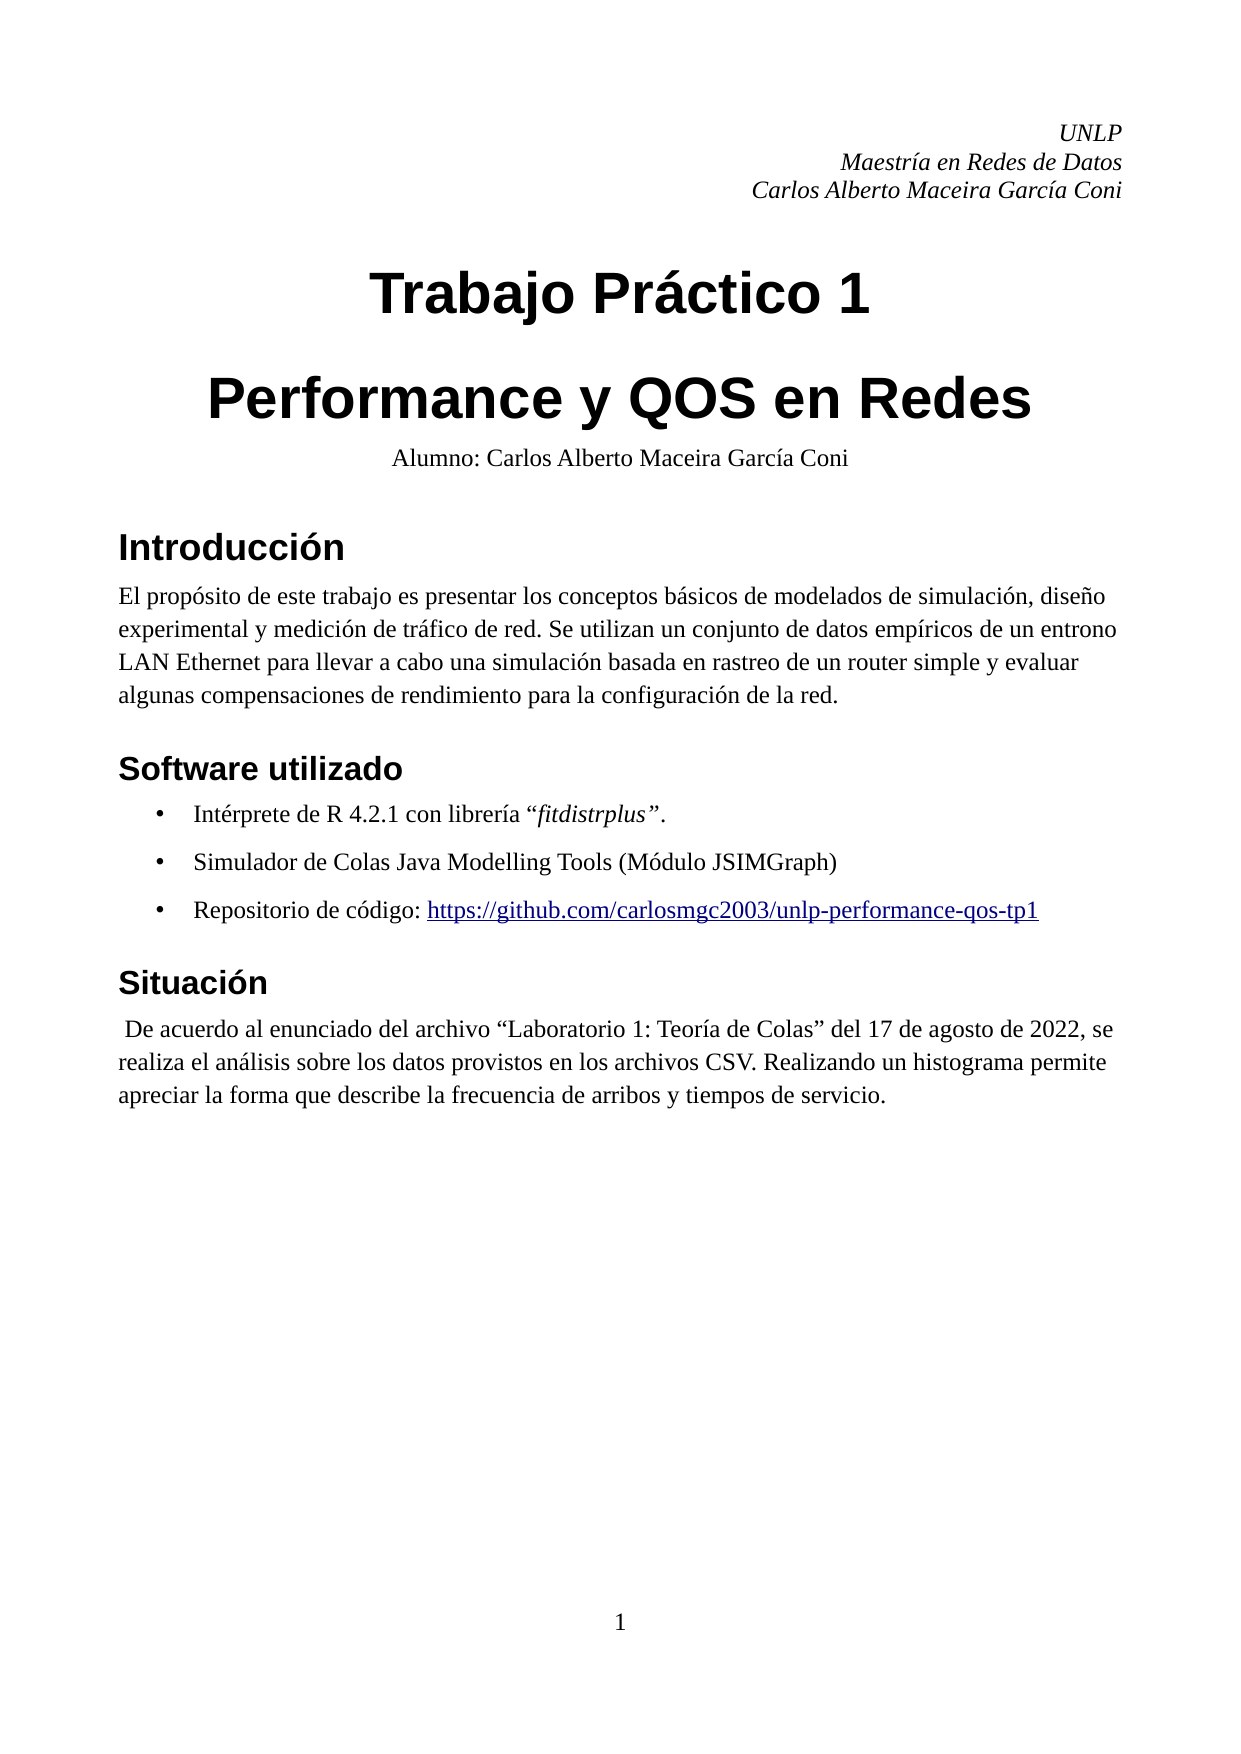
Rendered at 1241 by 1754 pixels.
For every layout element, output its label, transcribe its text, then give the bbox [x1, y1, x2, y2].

subtitle Software utilizado [118, 749, 1122, 787]
list Repositorio de código: https://github.com/carlosmgc2003/unlp-performance-qos-tp1 [156, 895, 1122, 923]
title Performance y QOS en Redes [118, 363, 1122, 431]
text Alumno: Carlos Alberto Maceira García Coni [118, 443, 1122, 472]
subtitle Situación [118, 963, 1122, 1002]
list Simulador de Colas Java Modelling Tools (Módulo JSIMGraph) [156, 847, 1122, 876]
list Intérprete de R 4.2.1 con librería “fitdistrplus”. [156, 799, 1122, 828]
title Trabajo Práctico 1 [118, 259, 1122, 326]
subtitle Introducción [118, 526, 1122, 569]
text De acuerdo al enunciado del archivo “Laboratorio 1: Teoría de Colas” del 17 de agosto de 2022, se realiza el análisis sobre los datos provistos en los archivos CSV. Realizando un histograma permite apreciar la forma que describe la frecuencia de arribos y tiempos de servicio. [118, 1014, 1122, 1109]
text El propósito de este trabajo es presentar los conceptos básicos de modelados de simulación, diseño experimental y medición de tráfico de red. Se utilizan un conjunto de datos empíricos de un entrono LAN Ethernet para llevar a cabo una simulación basada en rastreo de un router simple y evaluar algunas compensaciones de rendimiento para la configuración de la red. [118, 581, 1122, 709]
